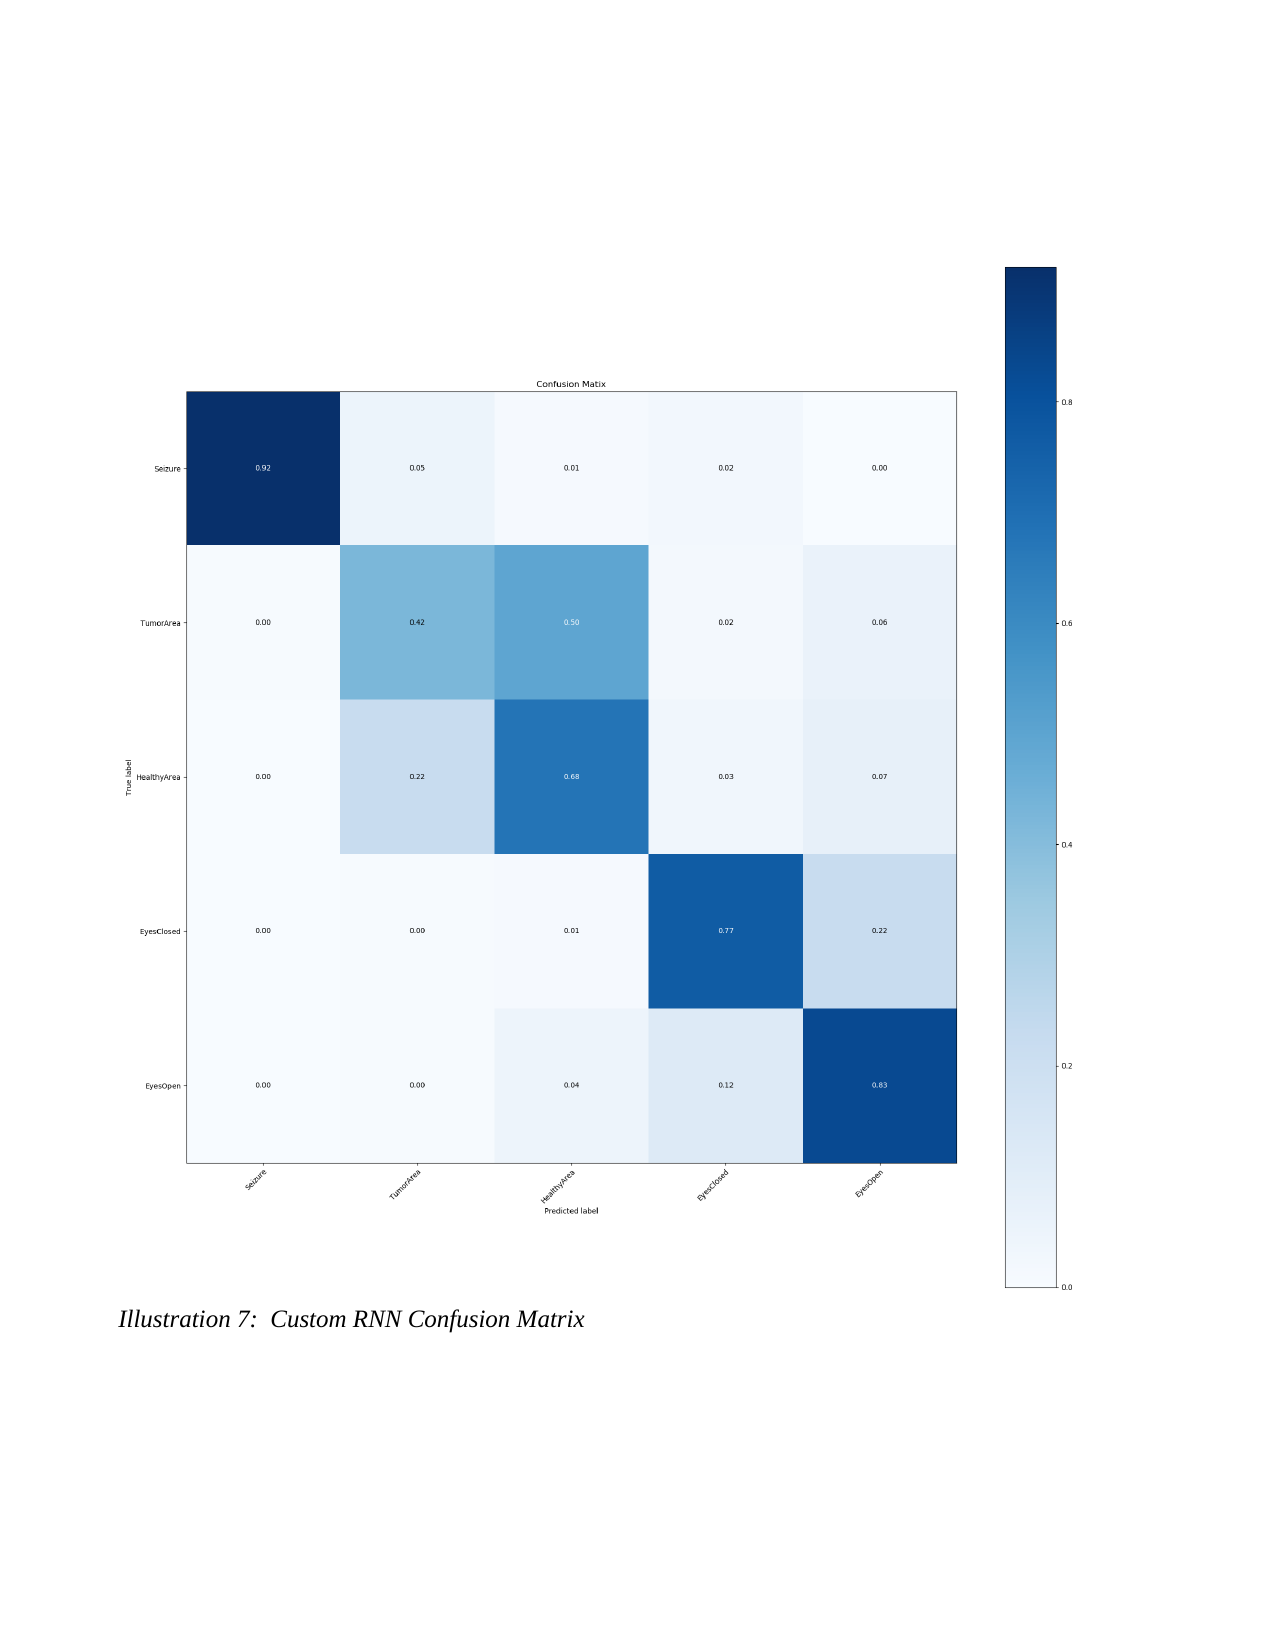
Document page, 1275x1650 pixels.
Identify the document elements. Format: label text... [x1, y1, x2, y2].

picture [118, 260, 1157, 1299]
text Illustration 7: Custom RNN Confusion Matrix [118, 1299, 1157, 1333]
